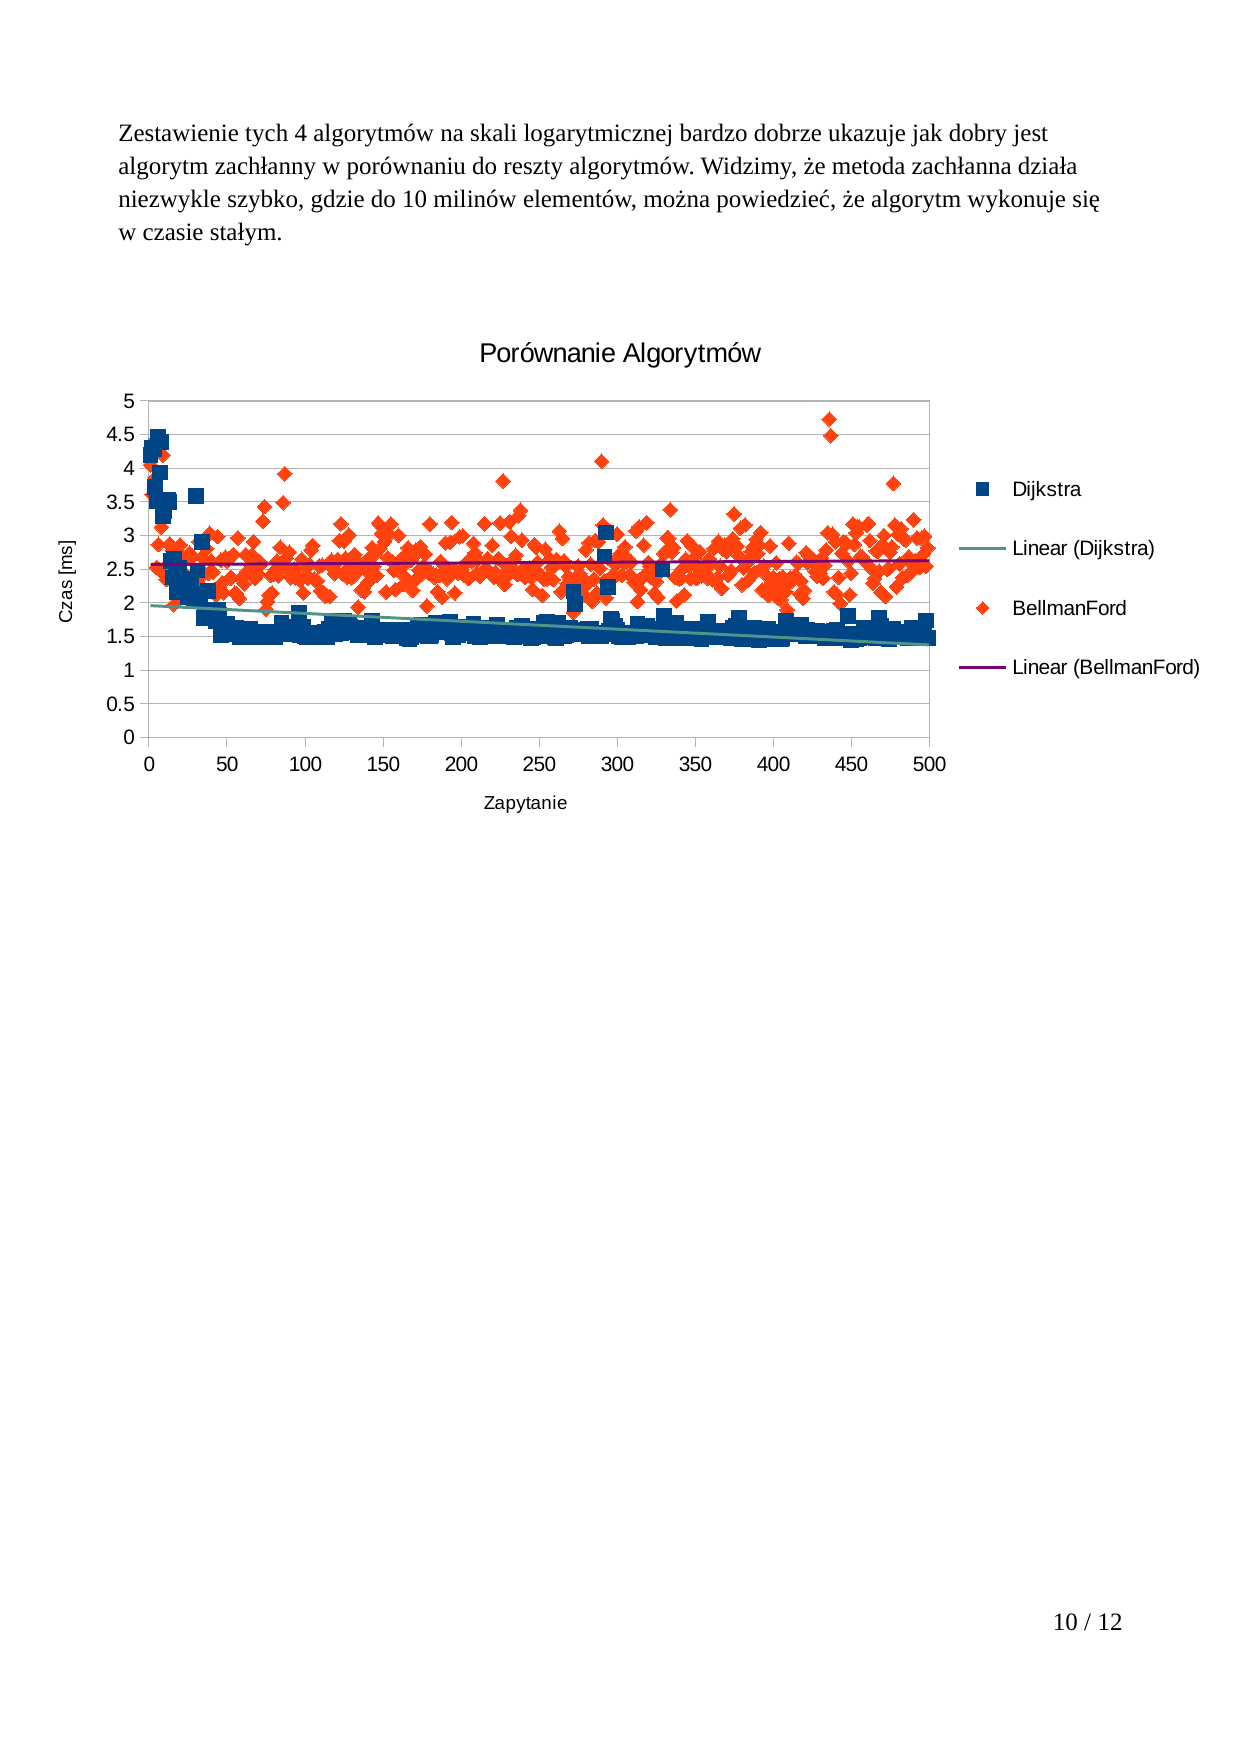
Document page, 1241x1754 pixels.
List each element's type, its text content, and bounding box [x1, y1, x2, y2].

text Zestawienie tych 4 algorytmów na skali logarytmicznej bardzo dobrze ukazuje jak dobry jest algorytm zachłanny w porównaniu do reszty algorytmów. Widzimy, że metoda zachłanna działa niezwykle szybko, gdzie do 10 milinów elementów, można powiedzieć, że algorytm wykonuje się w czasie stałym. [118, 118, 1122, 246]
